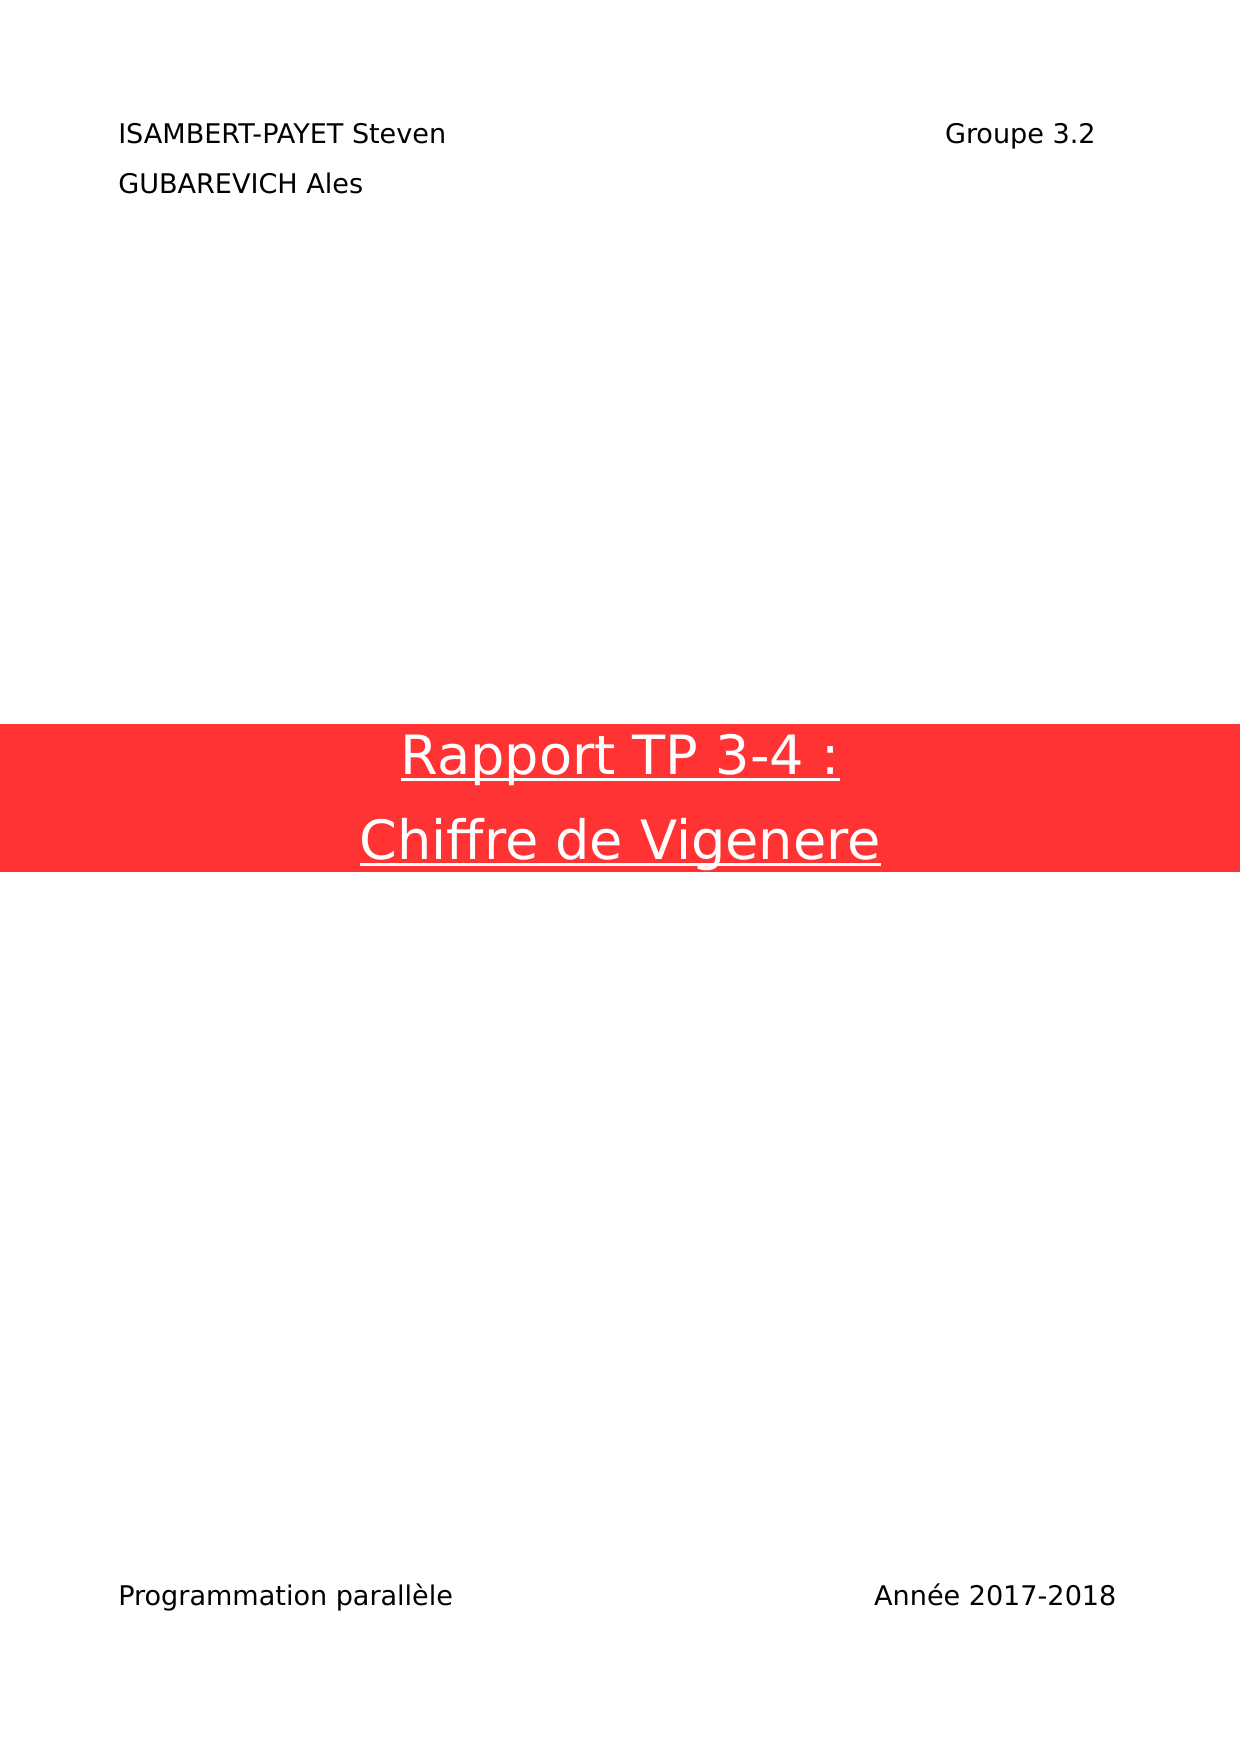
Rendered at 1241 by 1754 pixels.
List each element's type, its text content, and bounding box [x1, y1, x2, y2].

text GUBAREVICH Ales [118, 169, 1122, 200]
text ISAMBERT-PAYET Steven Groupe 3.2 [118, 118, 1122, 150]
text Rapport TP 3-4 : [0, 724, 1240, 787]
text Programmation parallèle Année 2017-2018 [118, 1580, 1122, 1612]
text Chiffre de Vigenere [0, 809, 1240, 872]
